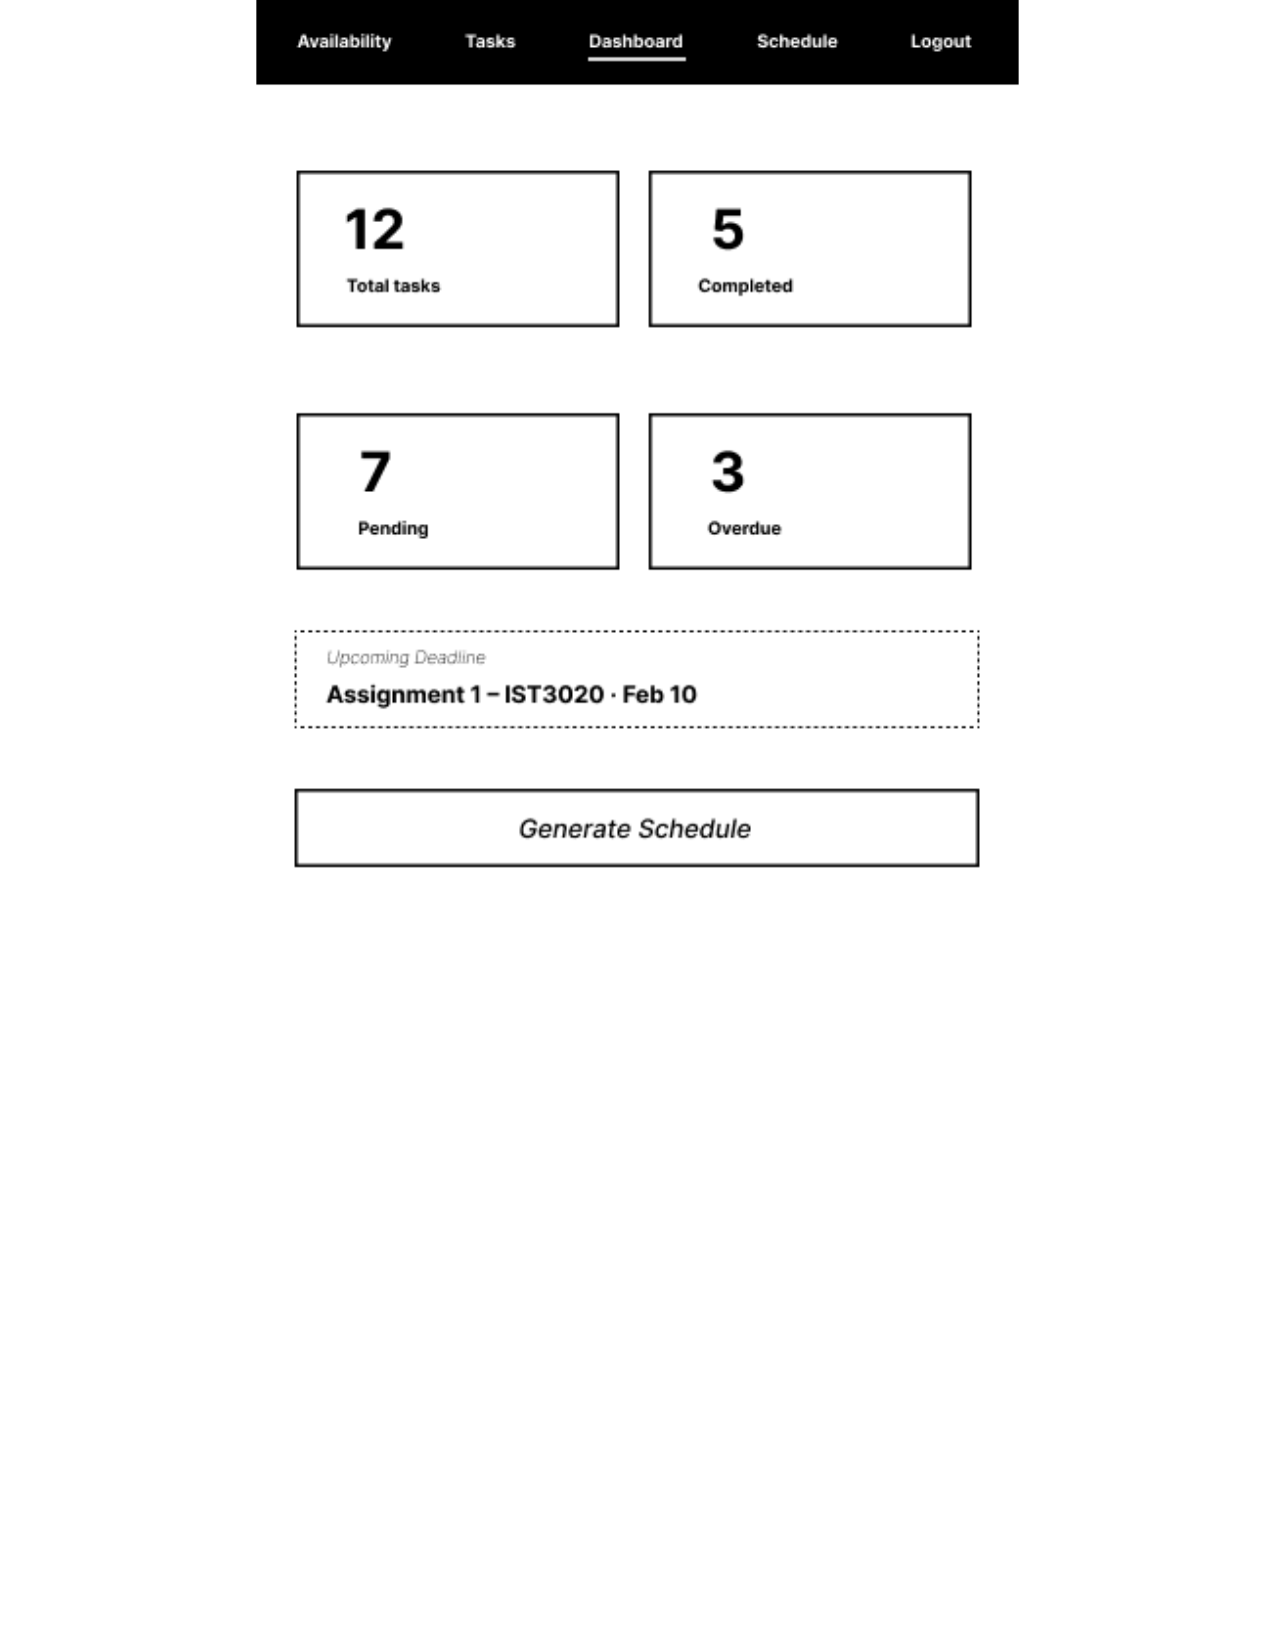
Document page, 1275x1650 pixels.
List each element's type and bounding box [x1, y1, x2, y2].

picture [256, 0, 1019, 1650]
